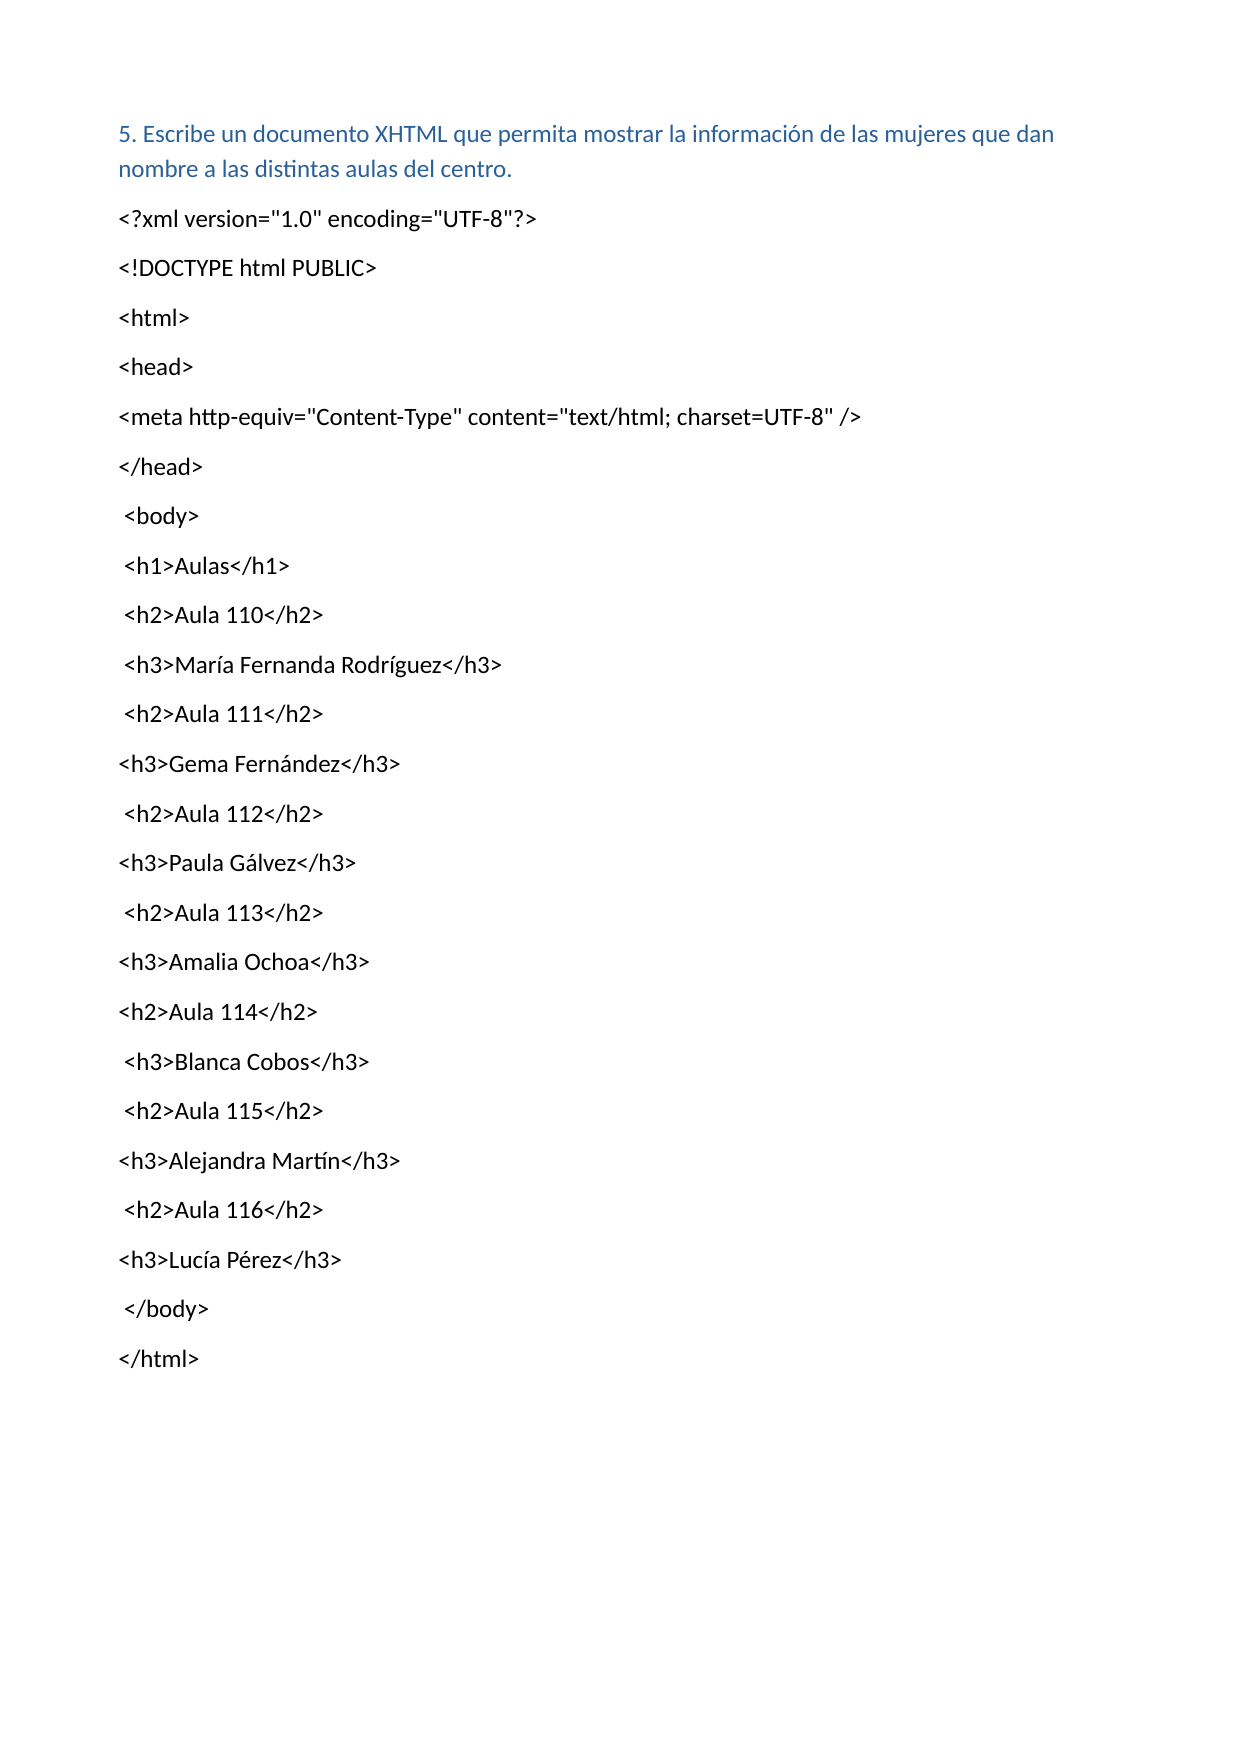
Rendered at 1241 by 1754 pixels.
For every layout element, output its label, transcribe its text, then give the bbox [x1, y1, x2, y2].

text </html> [118, 1343, 1122, 1374]
text <h3>Amalia Ochoa</h3> [118, 946, 1122, 977]
text <h2>Aula 112</h2> [118, 798, 1122, 828]
text <h2>Aula 115</h2> [118, 1095, 1122, 1126]
text <h2>Aula 114</h2> [118, 996, 1122, 1027]
text <h3>Paula Gálvez</h3> [118, 847, 1122, 878]
text <body> [118, 500, 1122, 531]
text <h2>Aula 111</h2> [118, 698, 1122, 729]
text <h3>María Fernanda Rodríguez</h3> [118, 649, 1122, 679]
text <h1>Aulas</h1> [118, 550, 1122, 580]
text <!DOCTYPE html PUBLIC> [118, 252, 1122, 283]
text <h2>Aula 113</h2> [118, 897, 1122, 927]
text <meta http-equiv="Content-Type" content="text/html; charset=UTF-8" /> [118, 401, 1122, 432]
text <h3>Alejandra Martín</h3> [118, 1145, 1122, 1175]
text <h2>Aula 116</h2> [118, 1194, 1122, 1225]
text <?xml version="1.0" encoding="UTF-8"?> [118, 203, 1122, 233]
text 5. Escribe un documento XHTML que permita mostrar la información de las mujeres que dan nombre a las distintas aulas del centro. [118, 118, 1122, 184]
text </body> [118, 1293, 1122, 1324]
text <head> [118, 351, 1122, 382]
text <h3>Blanca Cobos</h3> [118, 1046, 1122, 1076]
text <h3>Lucía Pérez</h3> [118, 1244, 1122, 1274]
text <h2>Aula 110</h2> [118, 599, 1122, 630]
text </head> [118, 451, 1122, 481]
text <html> [118, 302, 1122, 332]
text <h3>Gema Fernández</h3> [118, 748, 1122, 779]
